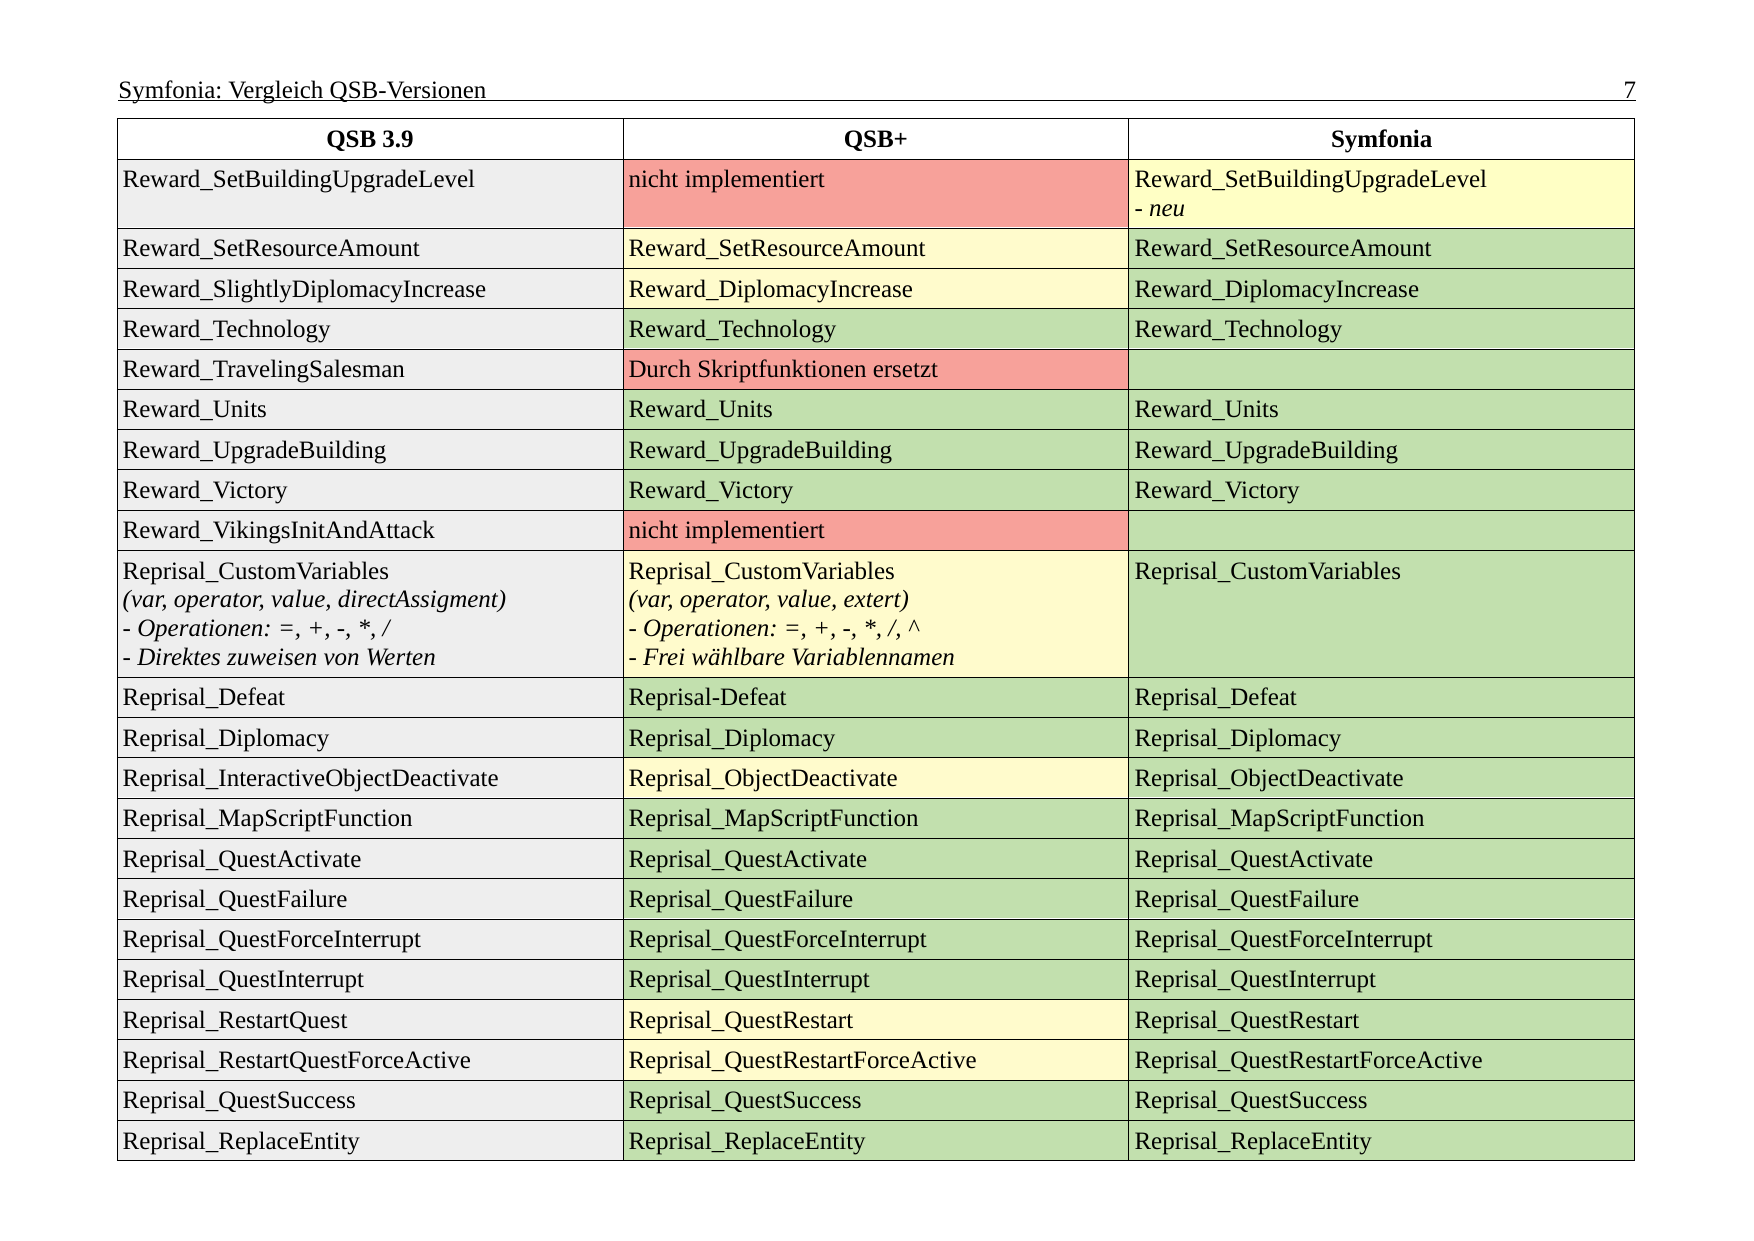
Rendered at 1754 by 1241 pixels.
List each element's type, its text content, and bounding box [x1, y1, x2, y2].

table_cell Reprisal_QuestRestartForceActive [624, 1040, 1128, 1080]
table_cell Reward_Technology [118, 309, 623, 348]
table_cell Reward_UpgradeBuilding [624, 430, 1128, 469]
table_cell Reprisal_QuestActivate [624, 839, 1128, 878]
table_cell Reprisal_ReplaceEntity [118, 1121, 623, 1160]
table_cell Reward_Technology [1129, 309, 1634, 348]
table_cell Reward_TravelingSalesman [118, 350, 623, 389]
table_cell Reprisal_QuestActivate [1129, 839, 1634, 878]
table_cell Reward_SetBuildingUpgradeLevel - neu [1129, 160, 1634, 227]
table_cell Reprisal_MapScriptFunction [1129, 799, 1634, 838]
table_cell Reprisal_QuestRestartForceActive [1129, 1040, 1634, 1080]
table_cell Reprisal_QuestFailure [624, 879, 1128, 918]
table_cell Reprisal_QuestFailure [118, 879, 623, 918]
table_cell Reprisal_QuestSuccess [624, 1081, 1128, 1120]
table_cell Reprisal_QuestFailure [1129, 879, 1634, 918]
table_cell Durch Skriptfunktionen ersetzt [624, 350, 1128, 389]
table_cell Reprisal_QuestRestart [1129, 1000, 1634, 1039]
table_cell nicht implementiert [624, 511, 1128, 550]
table_cell Reward_DiplomacyIncrease [624, 269, 1128, 308]
table_cell Reward_UpgradeBuilding [118, 430, 623, 469]
table_cell Reprisal_ReplaceEntity [1129, 1121, 1634, 1160]
table_cell Reprisal_InteractiveObjectDeactivate [118, 758, 623, 797]
table_header QSB+ [624, 119, 1128, 158]
table_cell Reward_SetResourceAmount [1129, 229, 1634, 268]
table_cell Reprisal_CustomVariables (var, operator, value, directAssigment) - Operationen: =, +, -, *, / - Direktes zuweisen von Werten [118, 551, 623, 677]
table_cell Reprisal_Defeat [118, 678, 623, 717]
table_cell nicht implementiert [624, 160, 1128, 227]
table_cell Reprisal_Defeat [1129, 678, 1634, 717]
table_cell Reward_Units [624, 390, 1128, 429]
table_cell Reward_Victory [118, 470, 623, 510]
table_cell Reward_Technology [624, 309, 1128, 348]
table_cell Reward_UpgradeBuilding [1129, 430, 1634, 469]
table_cell Reprisal-Defeat [624, 678, 1128, 717]
table_cell Reprisal_Diplomacy [118, 718, 623, 757]
table_cell Reprisal_QuestSuccess [1129, 1081, 1634, 1120]
table_cell Reprisal_ReplaceEntity [624, 1121, 1128, 1160]
table_cell Reprisal_QuestForceInterrupt [1129, 920, 1634, 959]
table_cell Reward_SetResourceAmount [118, 229, 623, 268]
table_cell Reprisal_RestartQuestForceActive [118, 1040, 623, 1080]
table_cell Reprisal_ObjectDeactivate [624, 758, 1128, 797]
table_cell [1129, 511, 1634, 550]
table_cell Reprisal_QuestInterrupt [1129, 960, 1634, 999]
table_cell Reprisal_RestartQuest [118, 1000, 623, 1039]
table_cell Reward_SetBuildingUpgradeLevel [118, 160, 623, 227]
table_cell Reward_DiplomacyIncrease [1129, 269, 1634, 308]
table_cell [1129, 350, 1634, 389]
table_cell Reward_SlightlyDiplomacyIncrease [118, 269, 623, 308]
table_cell Reprisal_QuestInterrupt [118, 960, 623, 999]
table_cell Reprisal_QuestInterrupt [624, 960, 1128, 999]
table_cell Reward_SetResourceAmount [624, 229, 1128, 268]
table_cell Reprisal_MapScriptFunction [624, 799, 1128, 838]
table_cell Reprisal_CustomVariables (var, operator, value, extert) - Operationen: =, +, -, *, /, ^ - Frei wählbare Variablennamen [624, 551, 1128, 677]
table_cell Reprisal_MapScriptFunction [118, 799, 623, 838]
table_cell Reprisal_QuestForceInterrupt [118, 920, 623, 959]
table_cell Reward_Victory [624, 470, 1128, 510]
table_cell Reward_Units [118, 390, 623, 429]
table_cell Reprisal_CustomVariables [1129, 551, 1634, 677]
table_cell Reprisal_ObjectDeactivate [1129, 758, 1634, 797]
table_cell Reward_Units [1129, 390, 1634, 429]
table_cell Reprisal_QuestActivate [118, 839, 623, 878]
table_cell Reprisal_QuestSuccess [118, 1081, 623, 1120]
table_cell Reprisal_Diplomacy [624, 718, 1128, 757]
table_header QSB 3.9 [118, 119, 623, 158]
table_cell Reprisal_QuestForceInterrupt [624, 920, 1128, 959]
table_header Symfonia [1129, 119, 1634, 158]
table_cell Reward_Victory [1129, 470, 1634, 510]
table_cell Reward_VikingsInitAndAttack [118, 511, 623, 550]
table_cell Reprisal_QuestRestart [624, 1000, 1128, 1039]
table_cell Reprisal_Diplomacy [1129, 718, 1634, 757]
